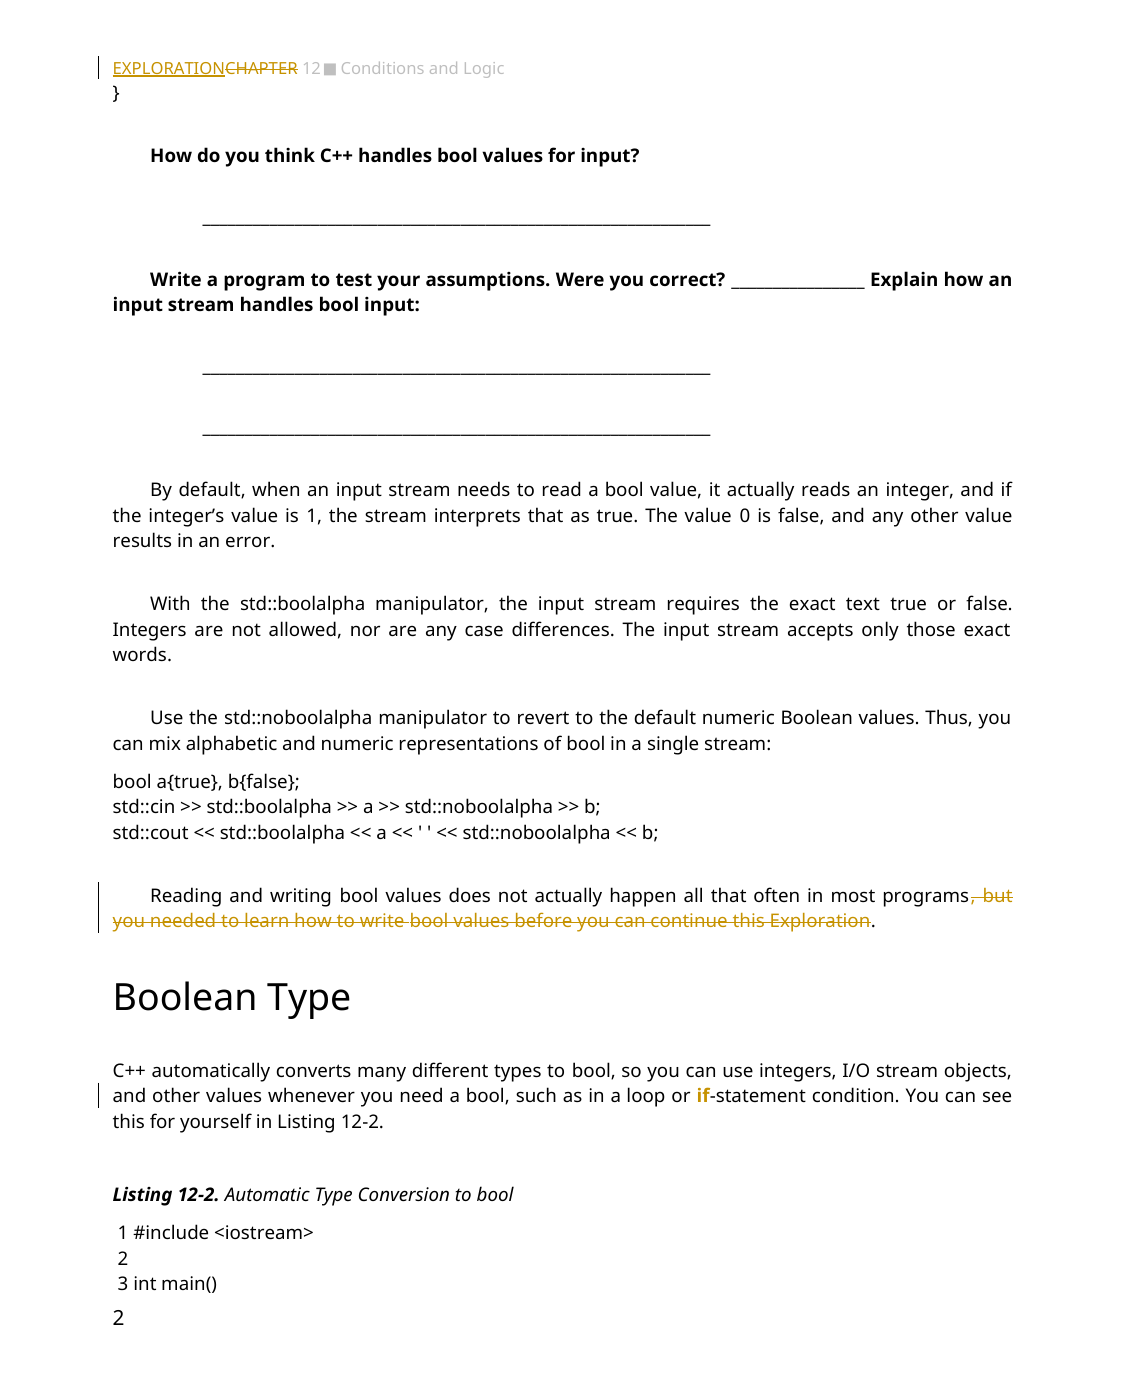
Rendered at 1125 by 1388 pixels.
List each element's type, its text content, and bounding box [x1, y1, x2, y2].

text Use the std::noboolalpha manipulator to revert to the default numeric Boolean values. Thus, you can mix alphabetic and numeric representations of bool in a single stream: [112, 704, 1012, 756]
text } [112, 79, 1012, 104]
text Write a program to test your assumptions. Were you correct? ________________ Explain how an input stream handles bool input: [112, 266, 1012, 317]
text Listing 12‑2. Automatic Type Conversion to bool [112, 1182, 1012, 1207]
list _____________________________________________________________ [202, 413, 1012, 439]
text Reading and writing bool values does not actually happen all that often in most programs. [112, 882, 1012, 933]
text std::cin >> std::boolalpha >> a >> std::noboolalpha >> b; [112, 793, 1012, 819]
text std::cout << std::boolalpha << a << ' ' << std::noboolalpha << b; [112, 819, 1012, 844]
text C++ automatically converts many different types to bool, so you can use integers, I/O stream objects, and other values whenever you need a bool, such as in a loop or if-statement condition. You can see this for yourself in Listing 12‑2. [112, 1057, 1012, 1134]
text bool a{true}, b{false}; [112, 768, 1012, 793]
list _____________________________________________________________ [202, 352, 1012, 378]
text By default, when an input stream needs to read a bool value, it actually reads an integer, and if the integer’s value is 1, the stream interprets that as true. The value 0 is false, and any other value results in an error. [112, 476, 1012, 553]
text How do you think C++ handles bool values for input? [112, 142, 1012, 167]
text 3 int main() [112, 1271, 1012, 1296]
text 1 #include <iostream> [112, 1219, 1012, 1245]
text With the std::boolalpha manipulator, the input stream requires the exact text true or false. Integers are not allowed, nor are any case differences. The input stream accepts only those exact words. [112, 590, 1012, 667]
list _____________________________________________________________ [202, 203, 1012, 228]
text 2 [112, 1245, 1012, 1271]
subtitle Boolean Type [112, 971, 1012, 1022]
